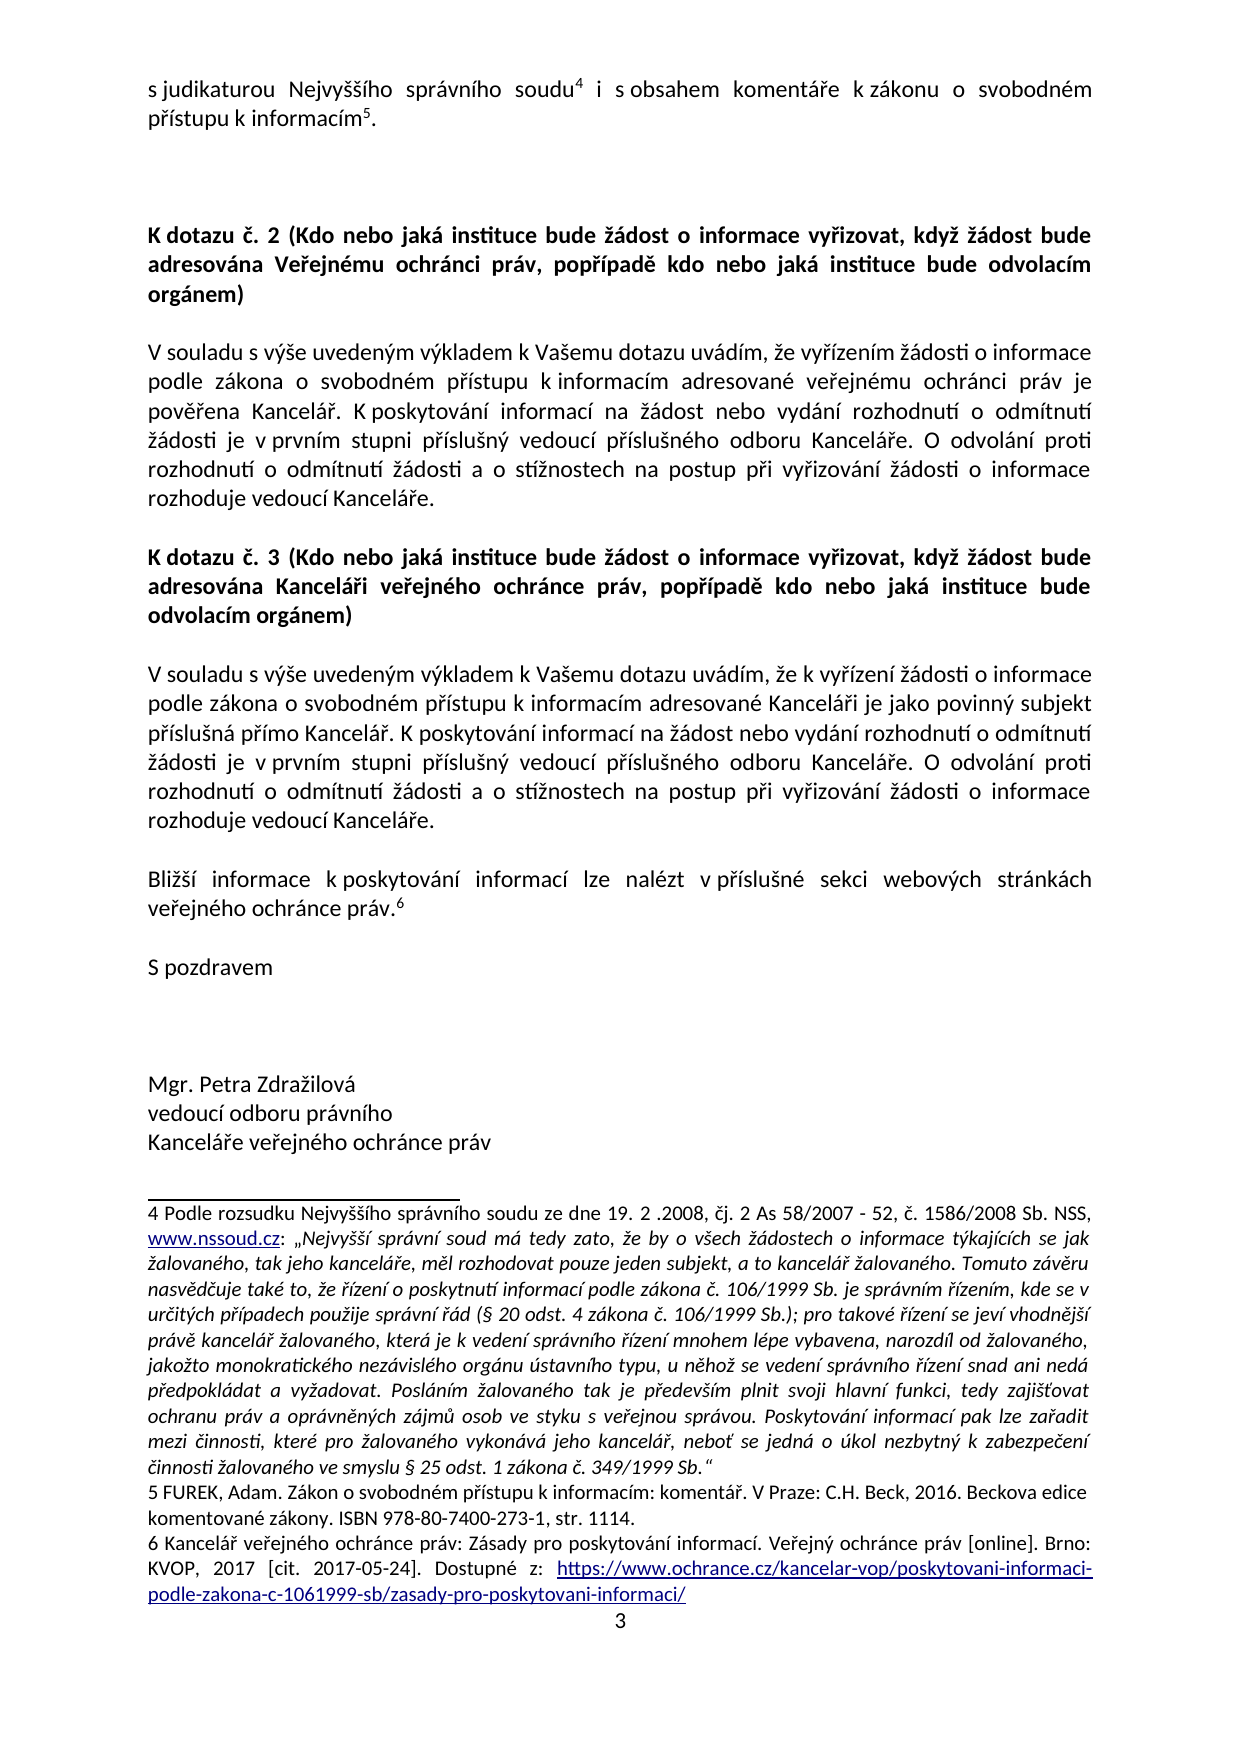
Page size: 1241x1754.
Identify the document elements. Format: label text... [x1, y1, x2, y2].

text Bližší informace k poskytování informací lze nalézt v příslušné sekci webových stránkách veřejného ochránce práv. [148, 864, 1093, 923]
text Podle rozsudku Nejvyššího správního soudu ze dne 19. 2 .2008, čj. 2 As 58/2007 - 52, č. 1586/2008 Sb. NSS, www.nssoud.cz: „Nejvyšší správní soud má tedy zato, že by o všech žádostech o informace týkajících se jak žalovaného, tak jeho kanceláře, měl rozhodovat pouze jeden subjekt, a to kancelář žalovaného. Tomuto závěru nasvědčuje také to, že řízení o poskytnutí informací podle zákona č. 106/1999 Sb. je správním řízením, kde se v určitých případech použije správní řád (§ 20 odst. 4 zákona č. 106/1999 Sb.); pro takové řízení se jeví vhodnější právě kancelář žalovaného, která je k vedení správního řízení mnohem lépe vybavena, narozdíl od žalovaného, jakožto monokratického nezávislého orgánu ústavního typu, u něhož se vedení správního řízení snad ani nedá předpokládat a vyžadovat. Posláním žalovaného tak je především plnit svoji hlavní funkci, tedy zajišťovat ochranu práv a oprávněných zájmů osob ve styku s veřejnou správou. Poskytování informací pak lze zařadit mezi činnosti, které pro žalovaného vykonává jeho kancelář, neboť se jedná o úkol nezbytný k zabezpečení činnosti žalovaného ve smyslu § 25 odst. 1 zákona č. 349/1999 Sb.“ [148, 1200, 1093, 1479]
text K dotazu č. 3 (Kdo nebo jaká instituce bude žádost o informace vyřizovat, když žádost bude adresována Kanceláři veřejného ochránce práv, popřípadě kdo nebo jaká instituce bude odvolacím orgánem) [148, 542, 1093, 630]
text s judikaturou Nejvyššího správního soudu i s obsahem komentáře k zákonu o svobodném přístupu k informacím. [148, 74, 1093, 132]
text K dotazu č. 2 (Kdo nebo jaká instituce bude žádost o informace vyřizovat, když žádost bude adresována Veřejnému ochránci práv, popřípadě kdo nebo jaká instituce bude odvolacím orgánem) [148, 220, 1093, 308]
text Kancelář veřejného ochránce práv: Zásady pro poskytování informací. Veřejný ochránce práv [online]. Brno: KVOP, 2017 [cit. 2017-05-24]. Dostupné z: https://www.ochrance.cz/kancelar-vop/poskytovani-informaci-podle-zakona-c-1061999-sb/zasady-pro-poskytovani-informaci/ [148, 1530, 1093, 1606]
text Mgr. Petra Zdražilová [148, 1069, 1093, 1098]
text vedoucí odboru právního [148, 1098, 1093, 1127]
text V souladu s výše uvedeným výkladem k Vašemu dotazu uvádím, že k vyřízení žádosti o informace podle zákona o svobodném přístupu k informacím adresované Kanceláři je jako povinný subjekt příslušná přímo Kancelář. K poskytování informací na žádost nebo vydání rozhodnutí o odmítnutí žádosti je v prvním stupni příslušný vedoucí příslušného odboru Kanceláře. O odvolání proti rozhodnutí o odmítnutí žádosti a o stížnostech na postup při vyřizování žádosti o informace rozhoduje vedoucí Kanceláře. [148, 659, 1093, 835]
text V souladu s výše uvedeným výkladem k Vašemu dotazu uvádím, že vyřízením žádosti o informace podle zákona o svobodném přístupu k informacím adresované veřejnému ochránci práv je pověřena Kancelář. K poskytování informací na žádost nebo vydání rozhodnutí o odmítnutí žádosti je v prvním stupni příslušný vedoucí příslušného odboru Kanceláře. O odvolání proti rozhodnutí o odmítnutí žádosti a o stížnostech na postup při vyřizování žádosti o informace rozhoduje vedoucí Kanceláře. [148, 337, 1093, 513]
text FUREK, Adam. Zákon o svobodném přístupu k informacím: komentář. V Praze: C.H. Beck, 2016. Beckova edice komentované zákony. ISBN 978-80-7400-273-1, str. 1114. [148, 1479, 1093, 1530]
text S pozdravem [148, 952, 1093, 981]
text Kanceláře veřejného ochránce práv [148, 1127, 1093, 1157]
